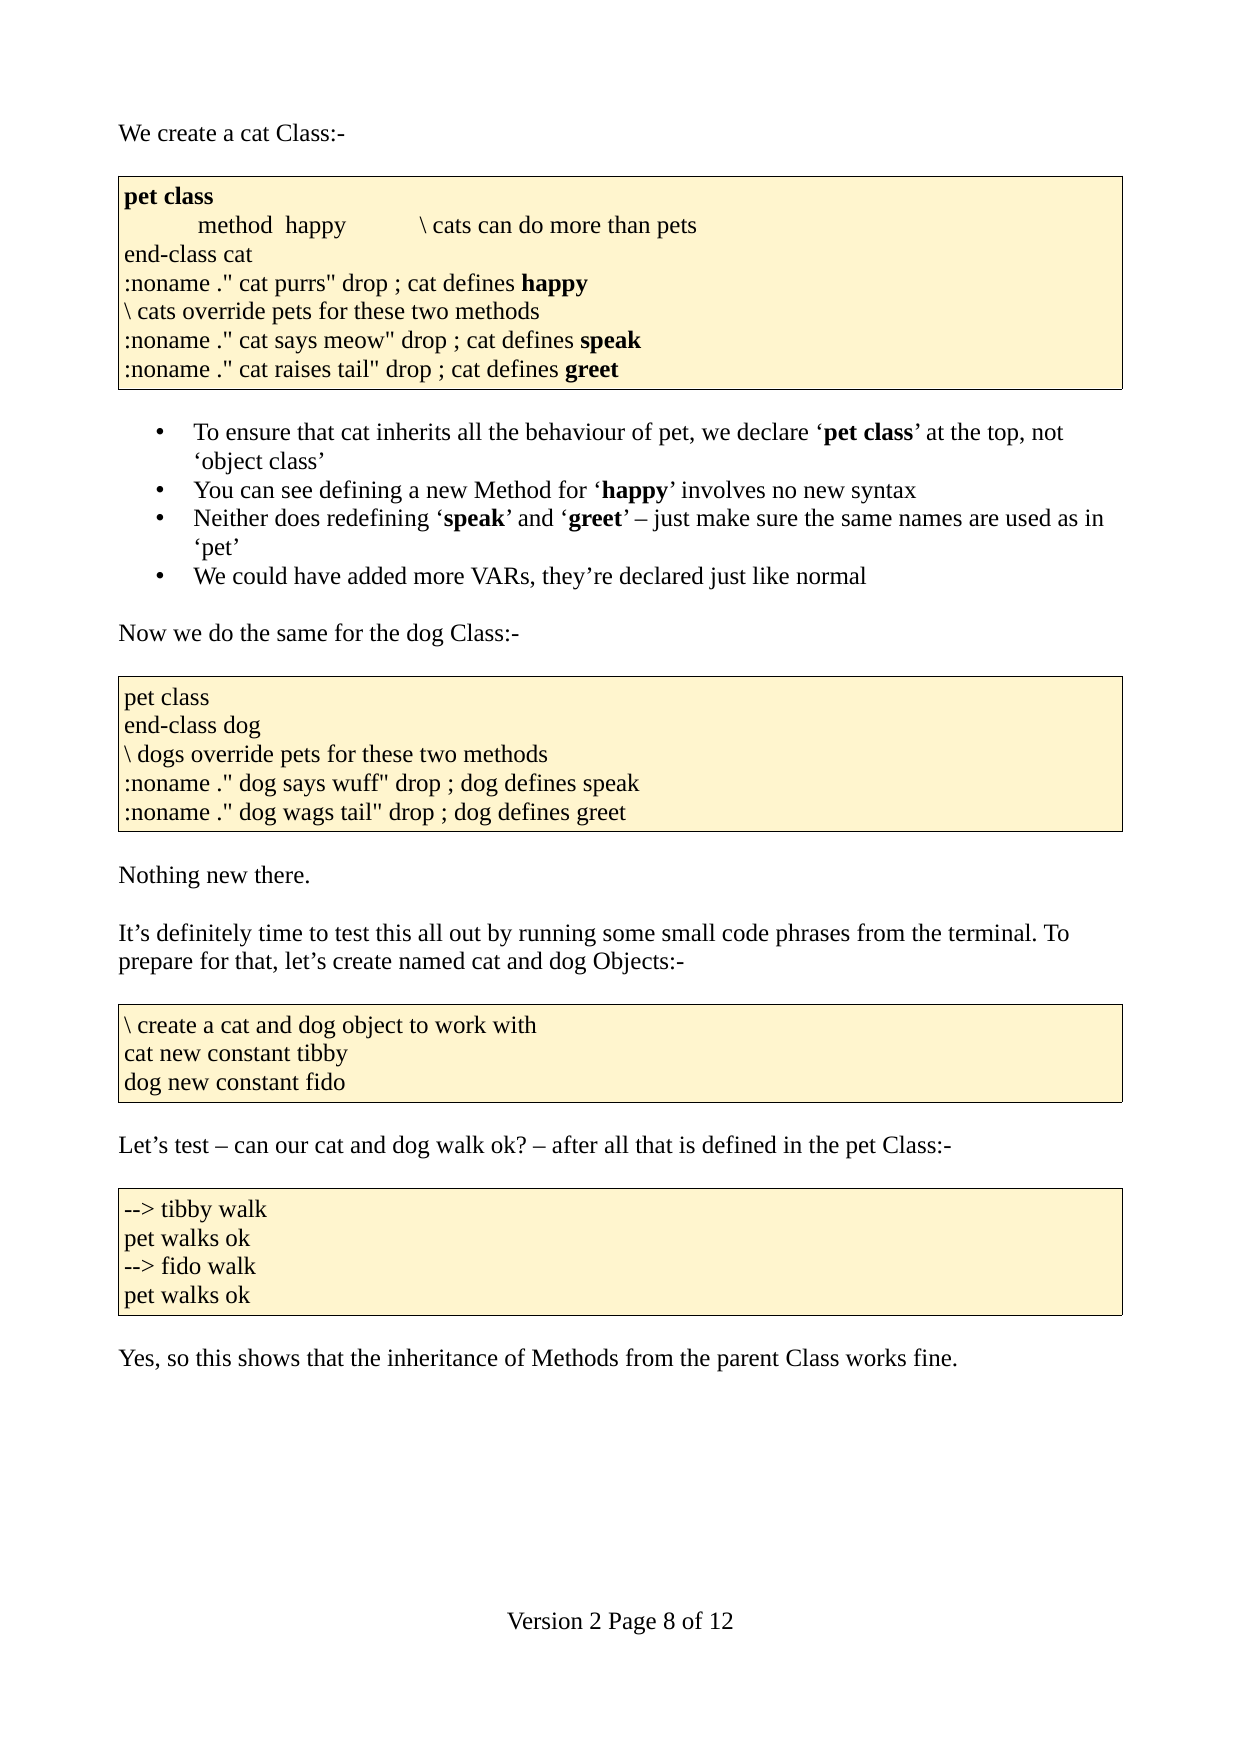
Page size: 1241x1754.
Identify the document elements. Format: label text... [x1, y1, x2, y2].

table_header pet class end-class dog \ dogs override pets for these two methods :noname ." dog says wuff" drop ; dog defines speak :noname ." dog wags tail" drop ; dog defines greet [119, 677, 1122, 831]
text Nothing new there. [118, 860, 1122, 889]
list To ensure that cat inherits all the behaviour of pet, we declare ‘pet class’ at the top, not ‘object class’ [156, 417, 1122, 475]
table_header pet class method happy \ cats can do more than pets end-class cat :noname ." cat purrs" drop ; cat defines happy \ cats override pets for these two methods :noname ." cat says meow" drop ; cat defines speak :noname ." cat raises tail" drop ; cat defines greet [119, 177, 1122, 388]
table_header --> tibby walk pet walks ok --> fido walk pet walks ok [119, 1189, 1122, 1315]
text Yes, so this shows that the inheritance of Methods from the parent Class works fine. [118, 1343, 1122, 1372]
list You can see defining a new Method for ‘happy’ involves no new syntax [156, 475, 1122, 503]
text It’s definitely time to test this all out by running some small code phrases from the terminal. To prepare for that, let’s create named cat and dog Objects:- [118, 918, 1122, 975]
list We could have added more VARs, they’re declared just like normal [156, 561, 1122, 590]
text Now we do the same for the dog Class:- [118, 618, 1122, 647]
text Let’s test – can our cat and dog walk ok? – after all that is defined in the pet Class:- [118, 1131, 1122, 1159]
table_header \ create a cat and dog object to work with cat new constant tibby dog new constant fido [119, 1005, 1122, 1102]
list Neither does redefining ‘speak’ and ‘greet’ – just make sure the same names are used as in ‘pet’ [156, 503, 1122, 561]
text We create a cat Class:- [118, 118, 1122, 147]
